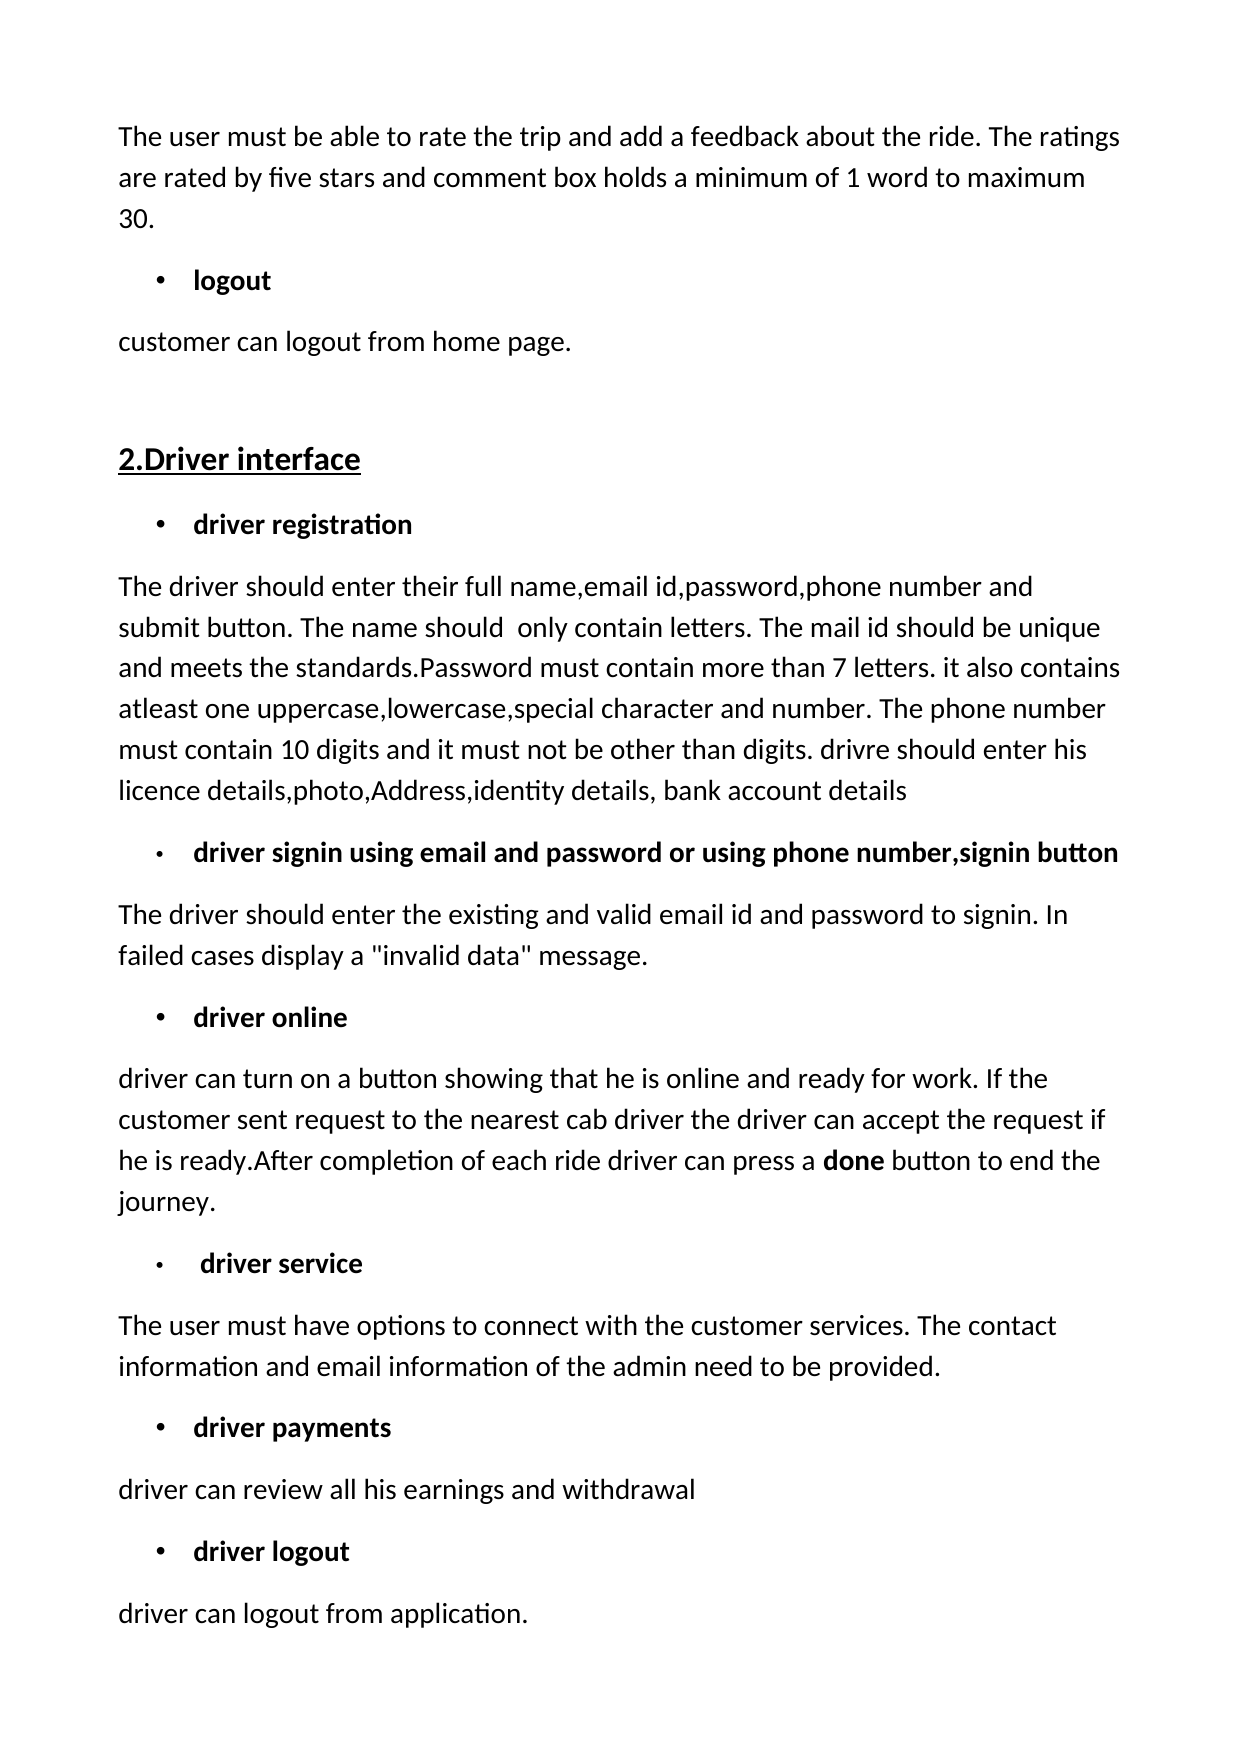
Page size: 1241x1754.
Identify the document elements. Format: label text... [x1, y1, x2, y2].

list logout [156, 262, 1122, 297]
list driver service [156, 1245, 1122, 1281]
text The user must be able to rate the trip and add a feedback about the ride. The ratings are rated by five stars and comment box holds a minimum of 1 word to maximum 30. [118, 118, 1122, 236]
text driver can turn on a button showing that he is online and ready for work. If the customer sent request to the nearest cab driver the driver can accept the request if he is ready.After completion of each ride driver can press a done button to end the journey. [118, 1060, 1122, 1219]
text 2.Driver interface [118, 438, 1122, 479]
list driver payments [156, 1409, 1122, 1445]
text The user must have options to connect with the customer services. The contact information and email information of the admin need to be provided. [118, 1307, 1122, 1383]
list driver signin using email and password or using phone number,signin button [156, 834, 1122, 870]
list driver logout [156, 1533, 1122, 1569]
text driver can review all his earnings and withdrawal [118, 1471, 1122, 1507]
list driver registration [156, 506, 1122, 542]
text driver can logout from application. [118, 1595, 1122, 1630]
text The driver should enter the existing and valid email id and password to signin. In failed cases display a "invalid data" message. [118, 896, 1122, 972]
text customer can logout from home page. [118, 323, 1122, 359]
text The driver should enter their full name,email id,password,phone number and submit button. The name should only contain letters. The mail id should be unique and meets the standards.Password must contain more than 7 letters. it also contains atleast one uppercase,lowercase,special character and number. The phone number must contain 10 digits and it must not be other than digits. drivre should enter his licence details,photo,Address,identity details, bank account details [118, 568, 1122, 808]
list driver online [156, 999, 1122, 1034]
